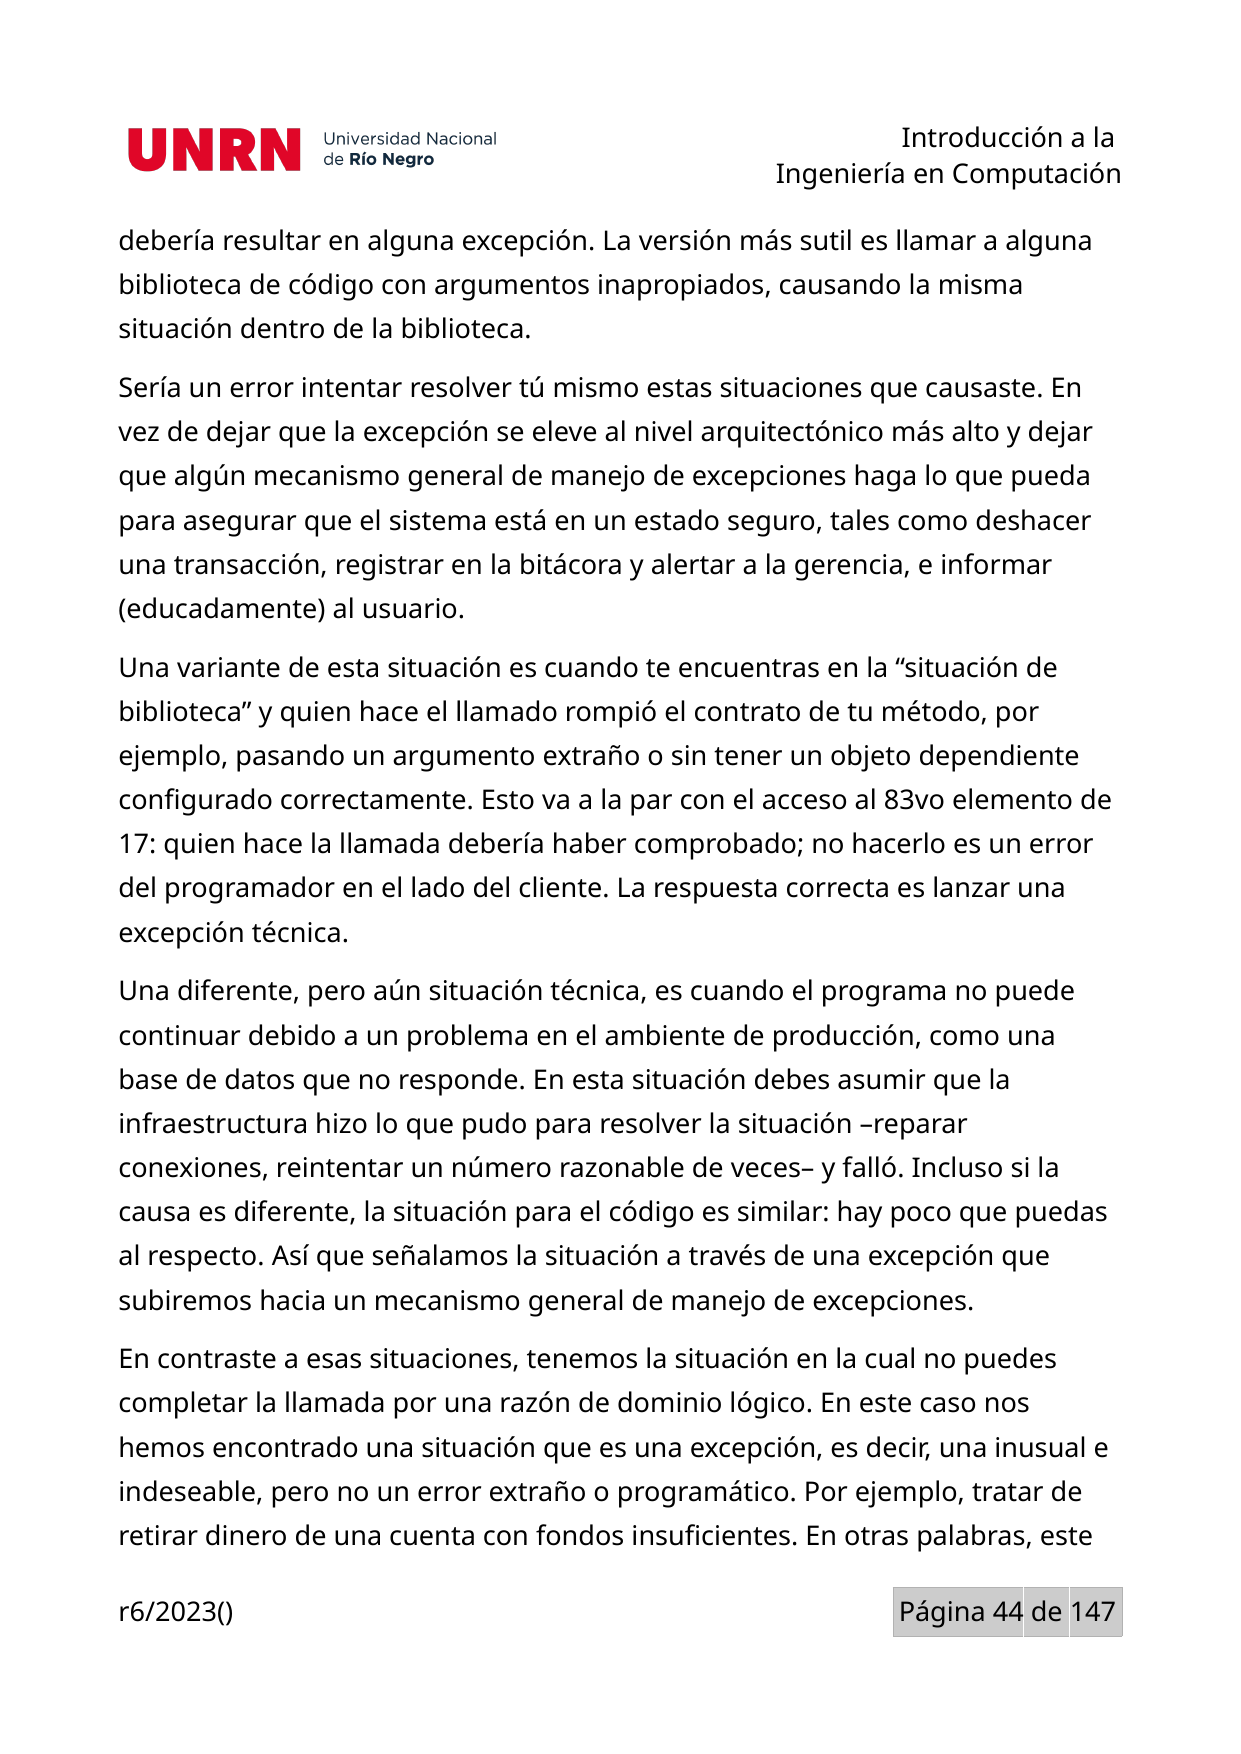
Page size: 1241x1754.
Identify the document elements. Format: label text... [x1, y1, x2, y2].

text debería resultar en alguna excepción. La versión más sutil es llamar a alguna biblioteca de código con argumentos inapropiados, causando la misma situación dentro de la biblioteca. [118, 221, 1122, 347]
text En contraste a esas situaciones, tenemos la situación en la cual no puedes completar la llamada por una razón de dominio lógico. En este caso nos hemos encontrado una situación que es una excepción, es decir, una inusual e indeseable, pero no un error extraño o programático. Por ejemplo, tratar de retirar dinero de una cuenta con fondos insuficientes. En otras palabras, este [118, 1340, 1122, 1553]
text Sería un error intentar resolver tú mismo estas situaciones que causaste. En vez de dejar que la excepción se eleve al nivel arquitectónico más alto y dejar que algún mecanismo general de manejo de excepciones haga lo que pueda para asegurar que el sistema está en un estado seguro, tales como deshacer una transacción, registrar en la bitácora y alertar a la gerencia, e informar (educadamente) al usuario. [118, 368, 1122, 626]
text Una variante de esta situación es cuando te encuentras en la “situación de biblioteca” y quien hace el llamado rompió el contrato de tu método, por ejemplo, pasando un argumento extraño o sin tener un objeto dependiente configurado correctamente. Esto va a la par con el acceso al 83vo elemento de 17: quien hace la llamada debería haber comprobado; no hacerlo es un error del programador en el lado del cliente. La respuesta correcta es lanzar una excepción técnica. [118, 648, 1122, 950]
text Una diferente, pero aún situación técnica, es cuando el programa no puede continuar debido a un problema en el ambiente de producción, como una base de datos que no responde. En esta situación debes asumir que la infraestructura hizo lo que pudo para resolver la situación –reparar conexiones, reintentar un número razonable de veces– y falló. Incluso si la causa es diferente, la situación para el código es similar: hay poco que puedas al respecto. Así que señalamos la situación a través de una excepción que subiremos hacia un mecanismo general de manejo de excepciones. [118, 972, 1122, 1318]
picture [118, 118, 505, 180]
